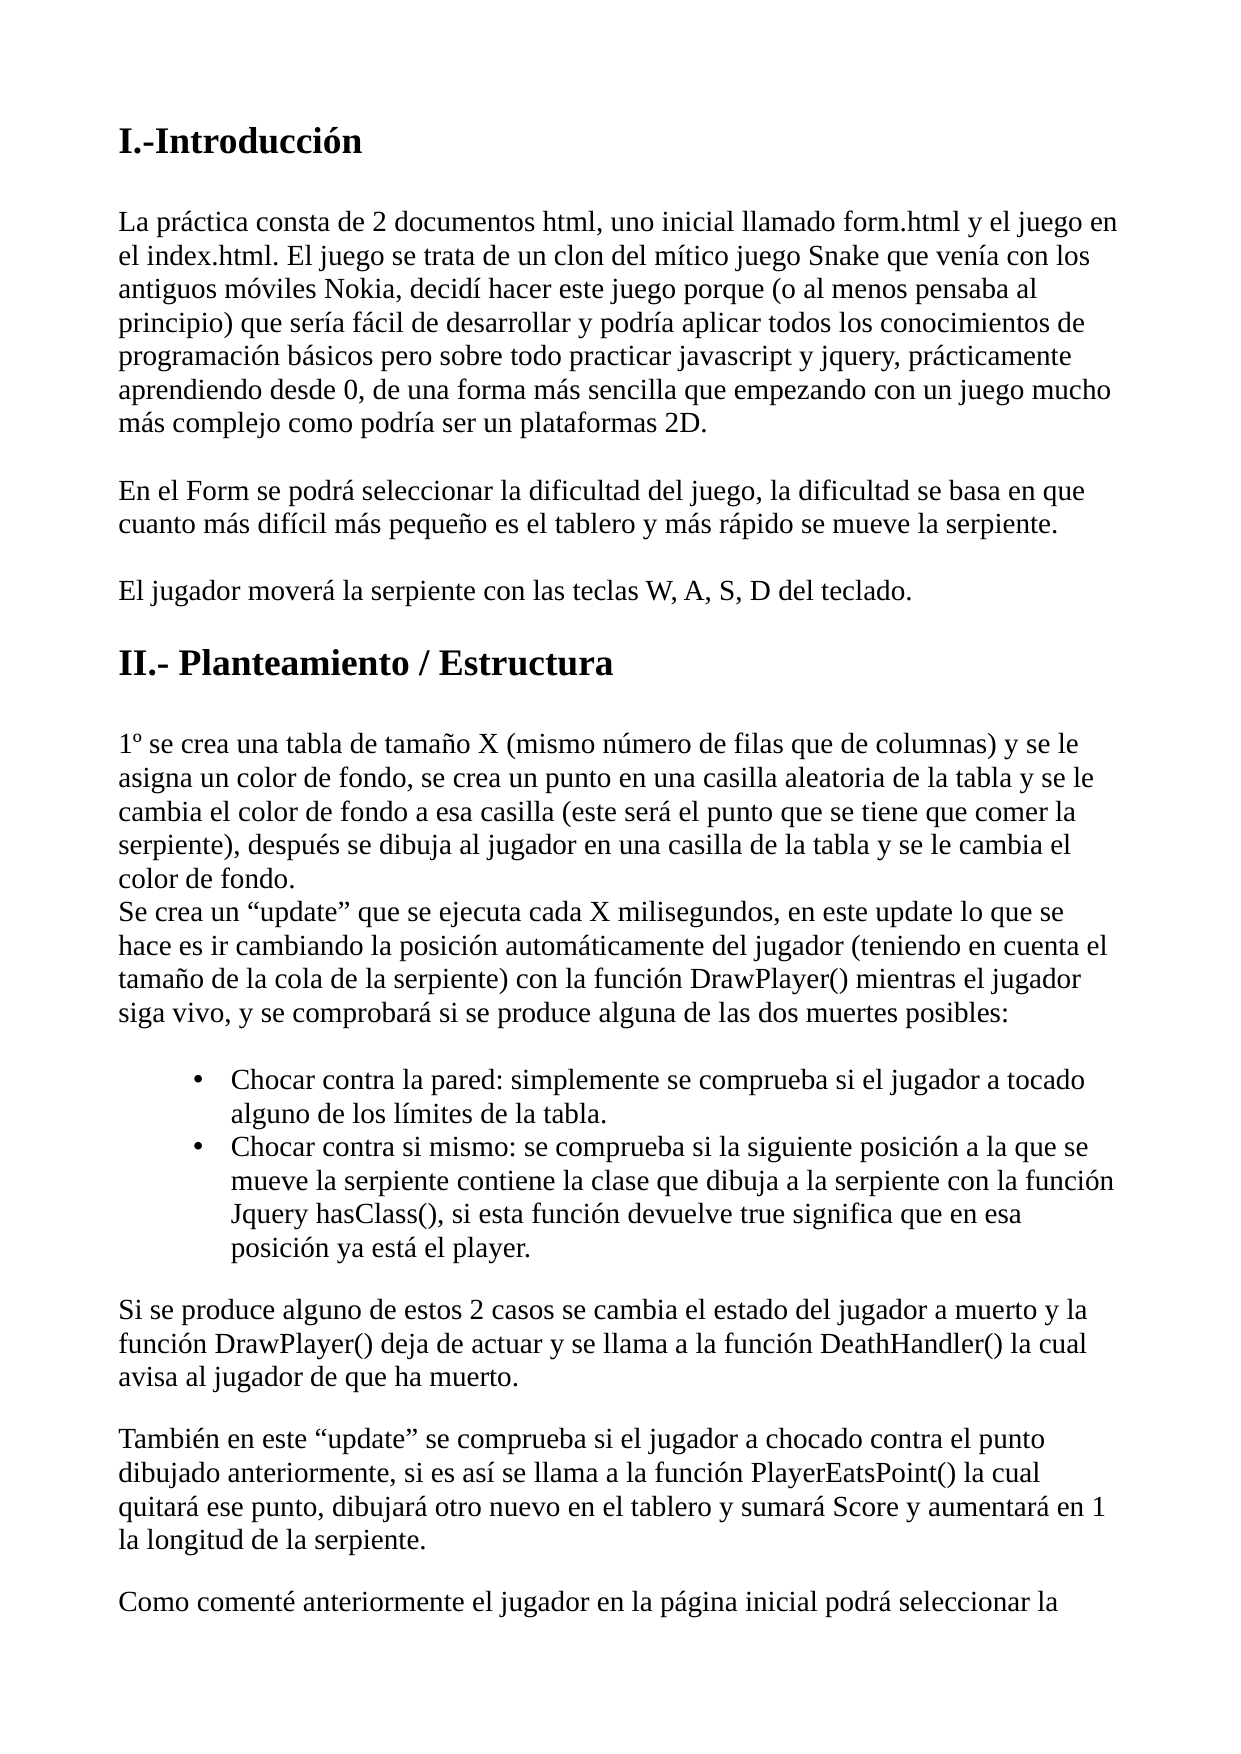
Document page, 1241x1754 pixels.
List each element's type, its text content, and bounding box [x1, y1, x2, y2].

list Chocar contra si mismo: se comprueba si la siguiente posición a la que se mueve la serpiente contiene la clase que dibuja a la serpiente con la función Jquery hasClass(), si esta función devuelve true significa que en esa posición ya está el player. [193, 1129, 1122, 1263]
text I.-Introducción [118, 118, 1122, 161]
text En el Form se podrá seleccionar la dificultad del juego, la dificultad se basa en que cuanto más difícil más pequeño es el tablero y más rápido se mueve la serpiente. [118, 473, 1122, 540]
text También en este “update” se comprueba si el jugador a chocado contra el punto dibujado anteriormente, si es así se llama a la función PlayerEatsPoint() la cual quitará ese punto, dibujará otro nuevo en el tablero y sumará Score y aumentará en 1 la longitud de la serpiente. [118, 1422, 1122, 1556]
text La práctica consta de 2 documentos html, uno inicial llamado form.html y el juego en el index.html. El juego se trata de un clon del mítico juego Snake que venía con los antiguos móviles Nokia, decidí hacer este juego porque (o al menos pensaba al principio) que sería fácil de desarrollar y podría aplicar todos los conocimientos de programación básicos pero sobre todo practicar javascript y jquery, prácticamente aprendiendo desde 0, de una forma más sencilla que empezando con un juego mucho más complejo como podría ser un plataformas 2D. [118, 204, 1122, 439]
text Si se produce alguno de estos 2 casos se cambia el estado del jugador a muerto y la función DrawPlayer() deja de actuar y se llama a la función DeathHandler() la cual avisa al jugador de que ha muerto. [118, 1292, 1122, 1393]
list Chocar contra la pared: simplemente se comprueba si el jugador a tocado alguno de los límites de la tabla. [193, 1062, 1122, 1129]
text II.- Planteamiento / Estructura [118, 640, 1122, 683]
text 1º se crea una tabla de tamaño X (mismo número de filas que de columnas) y se le asigna un color de fondo, se crea un punto en una casilla aleatoria de la tabla y se le cambia el color de fondo a esa casilla (este será el punto que se tiene que comer la serpiente), después se dibuja al jugador en una casilla de la tabla y se le cambia el color de fondo. [118, 727, 1122, 894]
text Como comenté anteriormente el jugador en la página inicial podrá seleccionar la [118, 1584, 1122, 1618]
text El jugador moverá la serpiente con las teclas W, A, S, D del teclado. [118, 573, 1122, 607]
text Se crea un “update” que se ejecuta cada X milisegundos, en este update lo que se hace es ir cambiando la posición automáticamente del jugador (teniendo en cuenta el tamaño de la cola de la serpiente) con la función DrawPlayer() mientras el jugador siga vivo, y se comprobará si se produce alguna de las dos muertes posibles: [118, 894, 1122, 1028]
